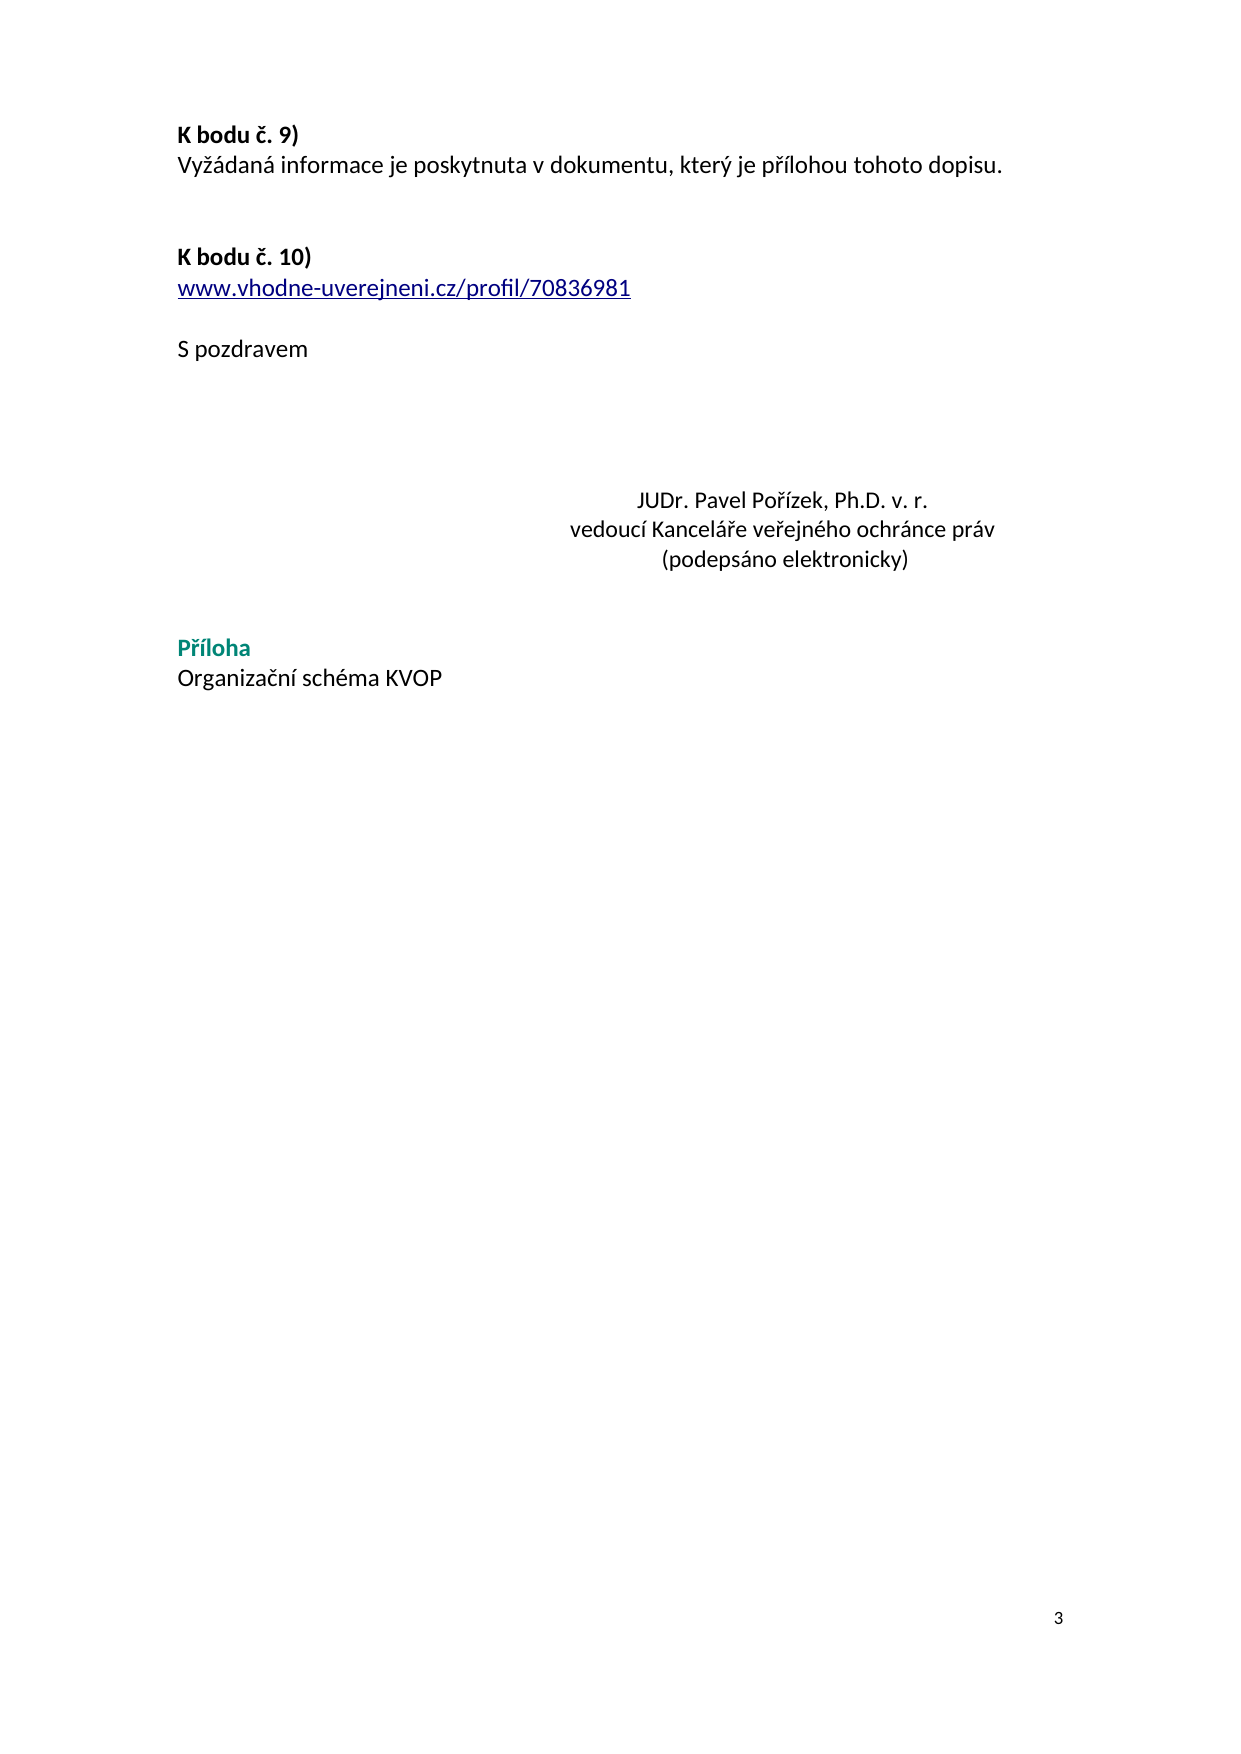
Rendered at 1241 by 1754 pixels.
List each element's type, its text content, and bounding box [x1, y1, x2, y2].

text vedoucí Kanceláře veřejného ochránce práv [502, 514, 1063, 544]
text K bodu č. 10) [177, 241, 1063, 272]
text Vyžádaná informace je poskytnuta v dokumentu, který je přílohou tohoto dopisu. [177, 149, 1063, 180]
text JUDr. Pavel Pořízek, Ph.D. v. r. [502, 485, 1063, 514]
text Příloha [177, 632, 1063, 662]
text www.vhodne-uverejneni.cz/profil/70836981 [177, 272, 1063, 302]
text (podepsáno elektronicky) [502, 544, 1063, 573]
text K bodu č. 9) [177, 119, 1063, 149]
text Organizační schéma KVOP [177, 662, 1063, 693]
text S pozdravem [177, 333, 1063, 363]
